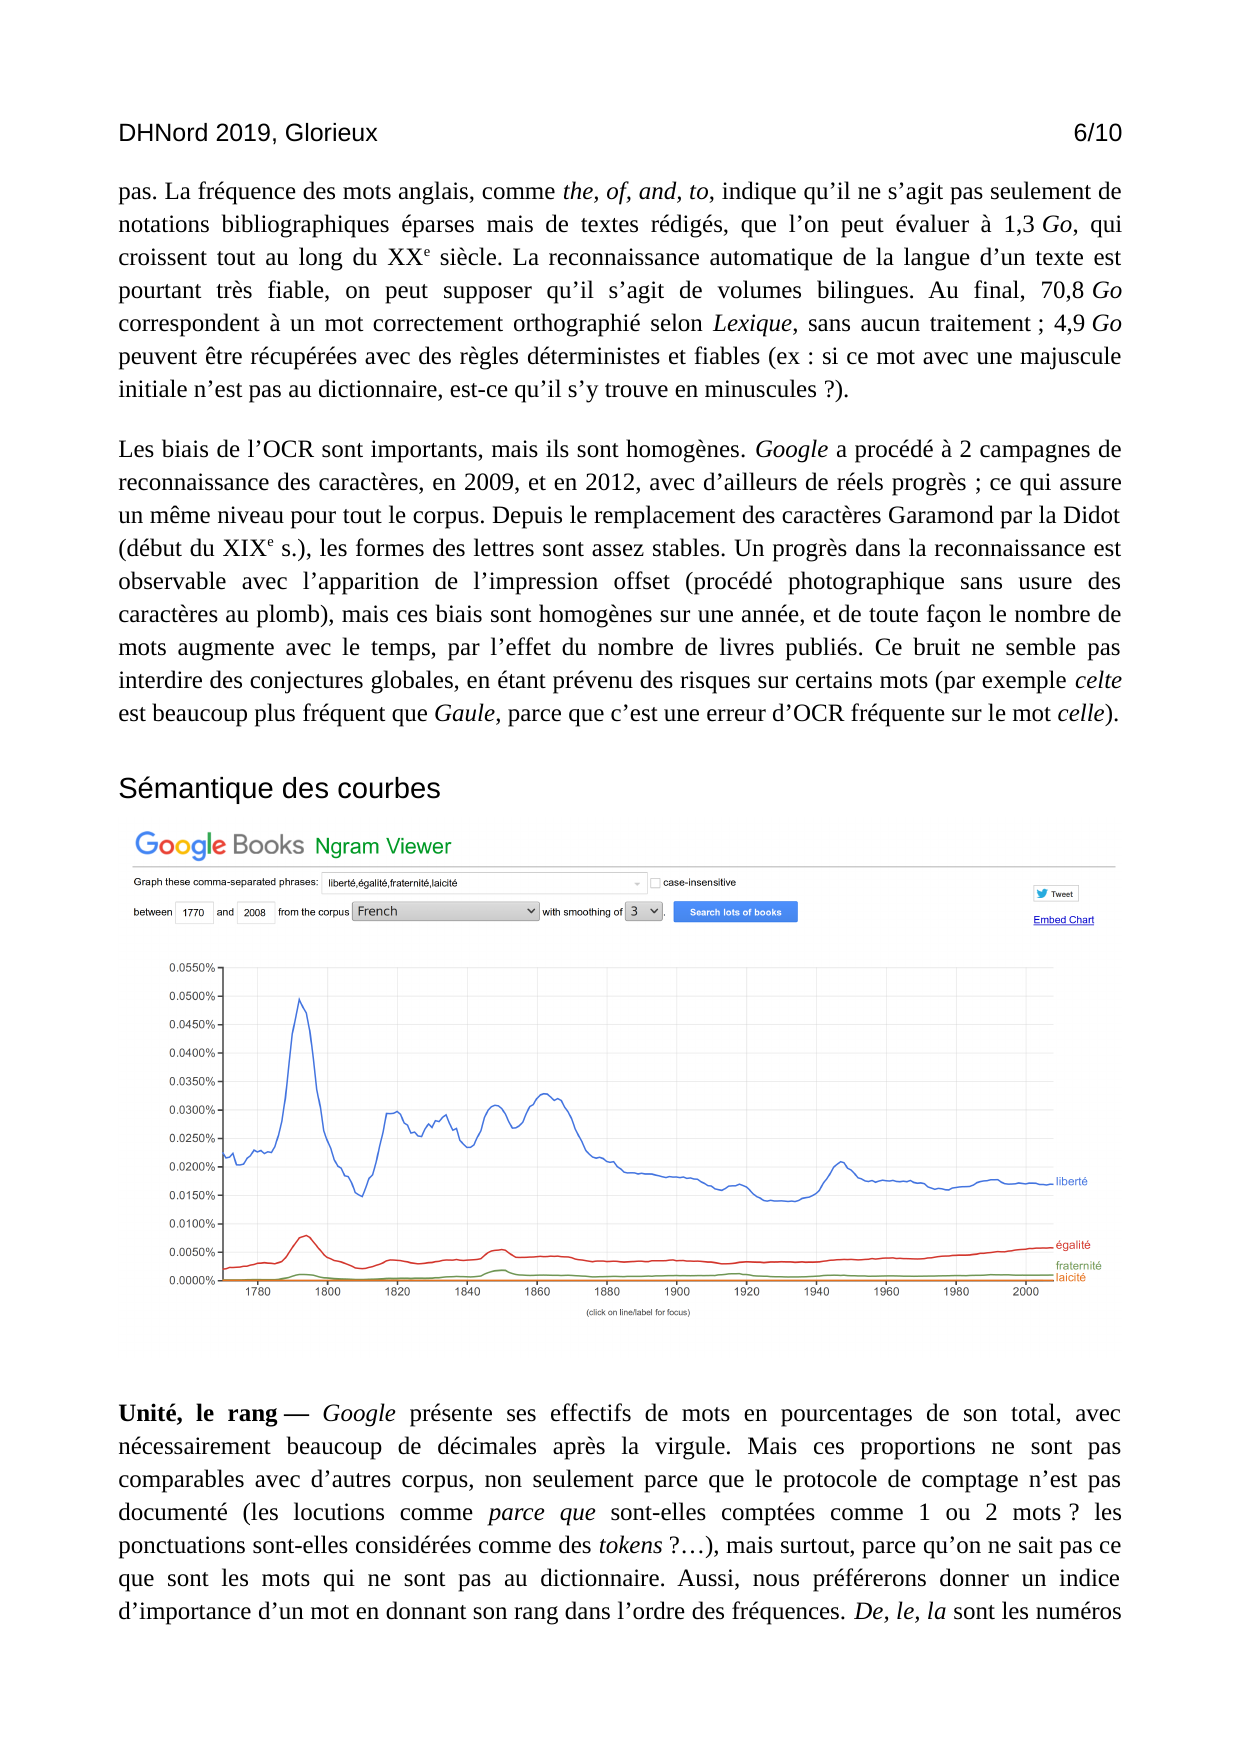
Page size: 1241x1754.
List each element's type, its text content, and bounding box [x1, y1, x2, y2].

text Unité, le rang — Google présente ses effectifs de mots en pourcentages de son total, avec nécessairement beaucoup de décimales après la virgule. Mais ces proportions ne sont pas comparables avec d’autres corpus, non seulement parce que le protocole de comptage n’est pas documenté (les locutions comme parce que sont-elles comptées comme 1 ou 2 mots ? les ponctuations sont-elles considérées comme des tokens ?…), mais surtout, parce qu’on ne sait pas ce que sont les mots qui ne sont pas au dictionnaire. Aussi, nous préférerons donner un indice d’importance d’un mot en donnant son rang dans l’ordre des fréquences. De, le, la sont les numéros [118, 1398, 1122, 1625]
picture [118, 817, 1123, 1358]
text Les biais de l’OCR sont importants, mais ils sont homogènes. Google a procédé à 2 campagnes de reconnaissance des caractères, en 2009, et en 2012, avec d’ailleurs de réels progrès ; ce qui assure un même niveau pour tout le corpus. Depuis le remplacement des caractères Garamond par la Didot (début du XIXe s.), les formes des lettres sont assez stables. Un progrès dans la reconnaissance est observable avec l’apparition de l’impression offset (procédé photographique sans usure des caractères au plomb), mais ces biais sont homogènes sur une année, et de toute façon le nombre de mots augmente avec le temps, par l’effet du nombre de livres publiés. Ce bruit ne semble pas interdire des conjectures globales, en étant prévenu des risques sur certains mots (par exemple celte est beaucoup plus fréquent que Gaule, parce que c’est une erreur d’OCR fréquente sur le mot celle). [118, 434, 1122, 727]
subtitle Sémantique des courbes [118, 771, 1122, 804]
text pas. La fréquence des mots anglais, comme the, of, and, to, indique qu’il ne s’agit pas seulement de notations bibliographiques éparses mais de textes rédigés, que l’on peut évaluer à 1,3 Go, qui croissent tout au long du XXe siècle. La reconnaissance automatique de la langue d’un texte est pourtant très fiable, on peut supposer qu’il s’agit de volumes bilingues. Au final, 70,8 Go correspondent à un mot correctement orthographié selon Lexique, sans aucun traitement ; 4,9 Go peuvent être récupérées avec des règles déterministes et fiables (ex : si ce mot avec une majuscule initiale n’est pas au dictionnaire, est-ce qu’il s’y trouve en minuscules ?). [118, 176, 1122, 403]
